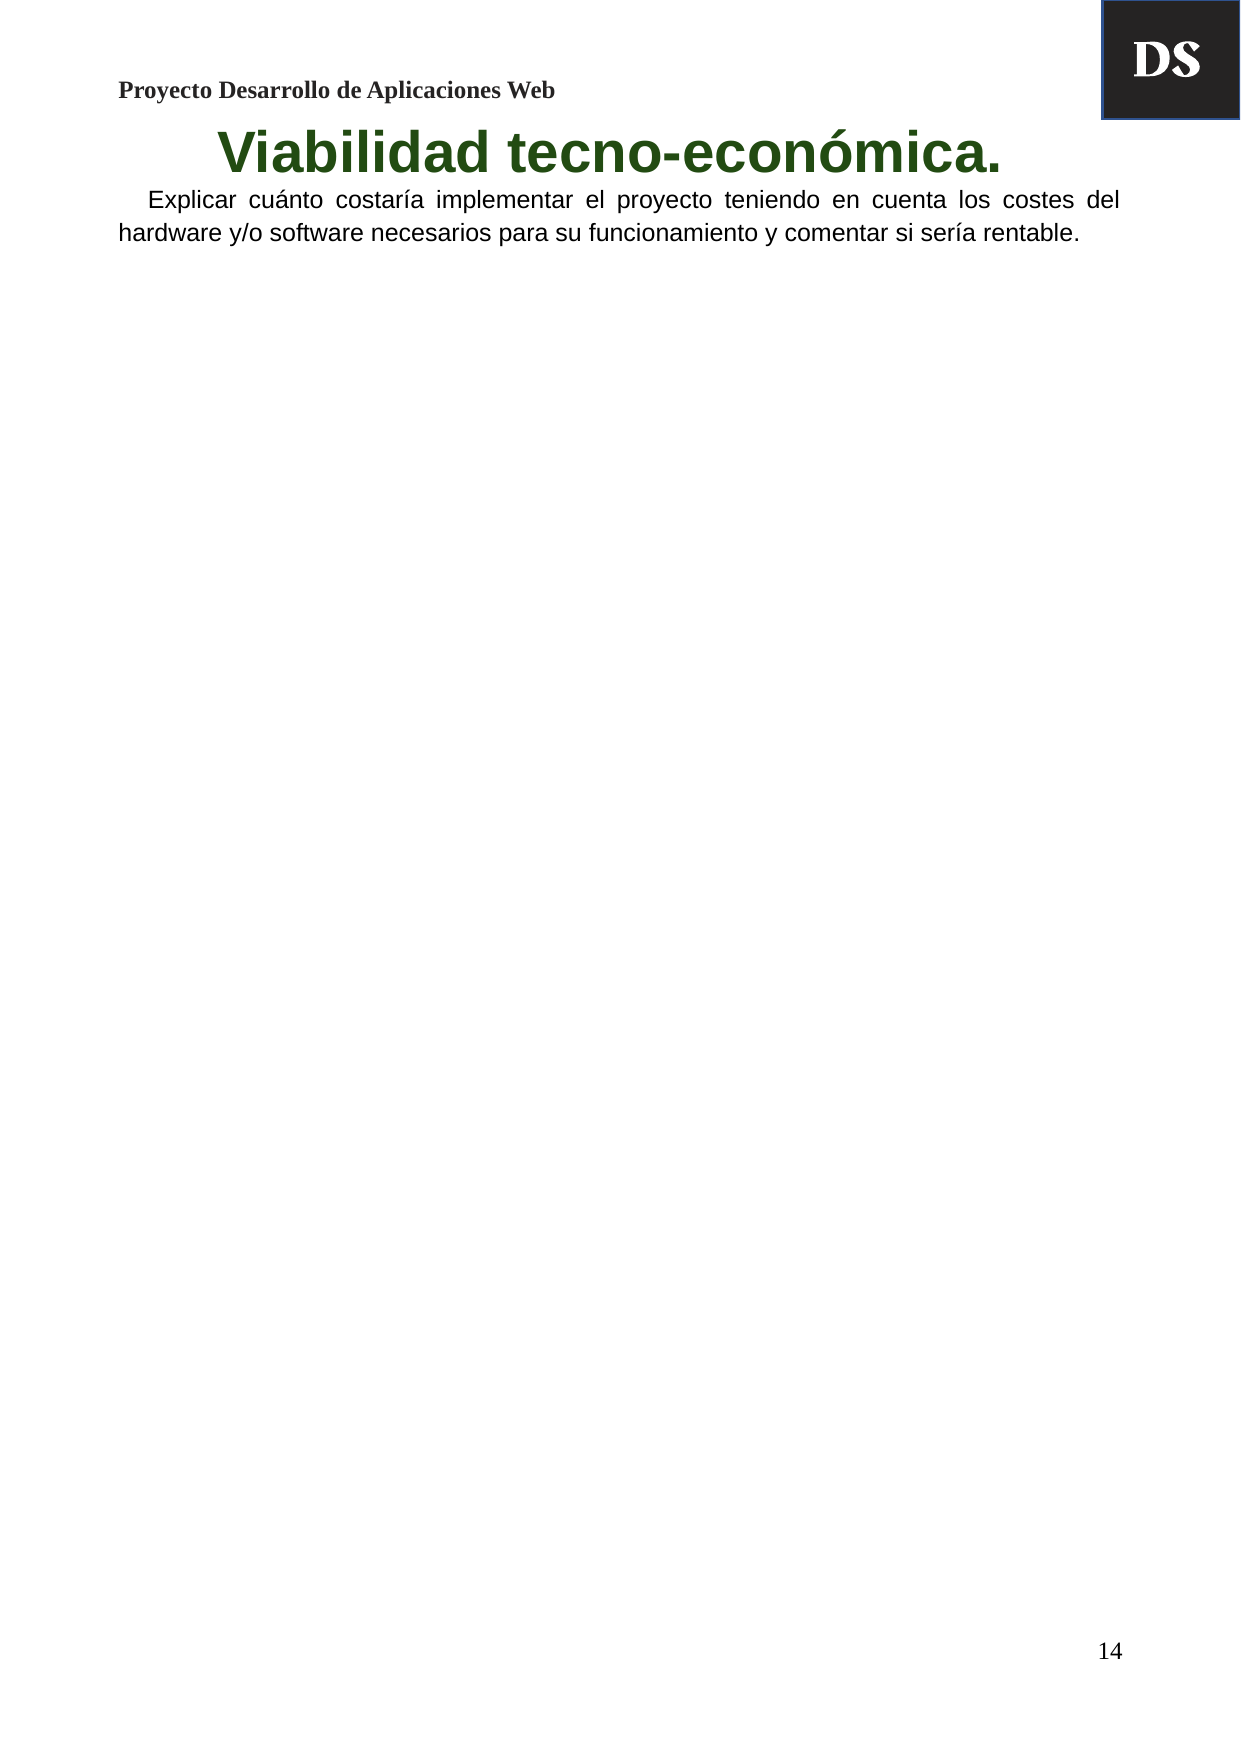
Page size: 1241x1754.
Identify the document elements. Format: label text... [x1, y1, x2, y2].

text Explicar cuánto costaría implementar el proyecto teniendo en cuenta los costes del hardware y/o software necesarios para su funcionamiento y comentar si sería rentable. [118, 185, 1122, 247]
subtitle Viabilidad tecno-económica. [118, 118, 1122, 185]
